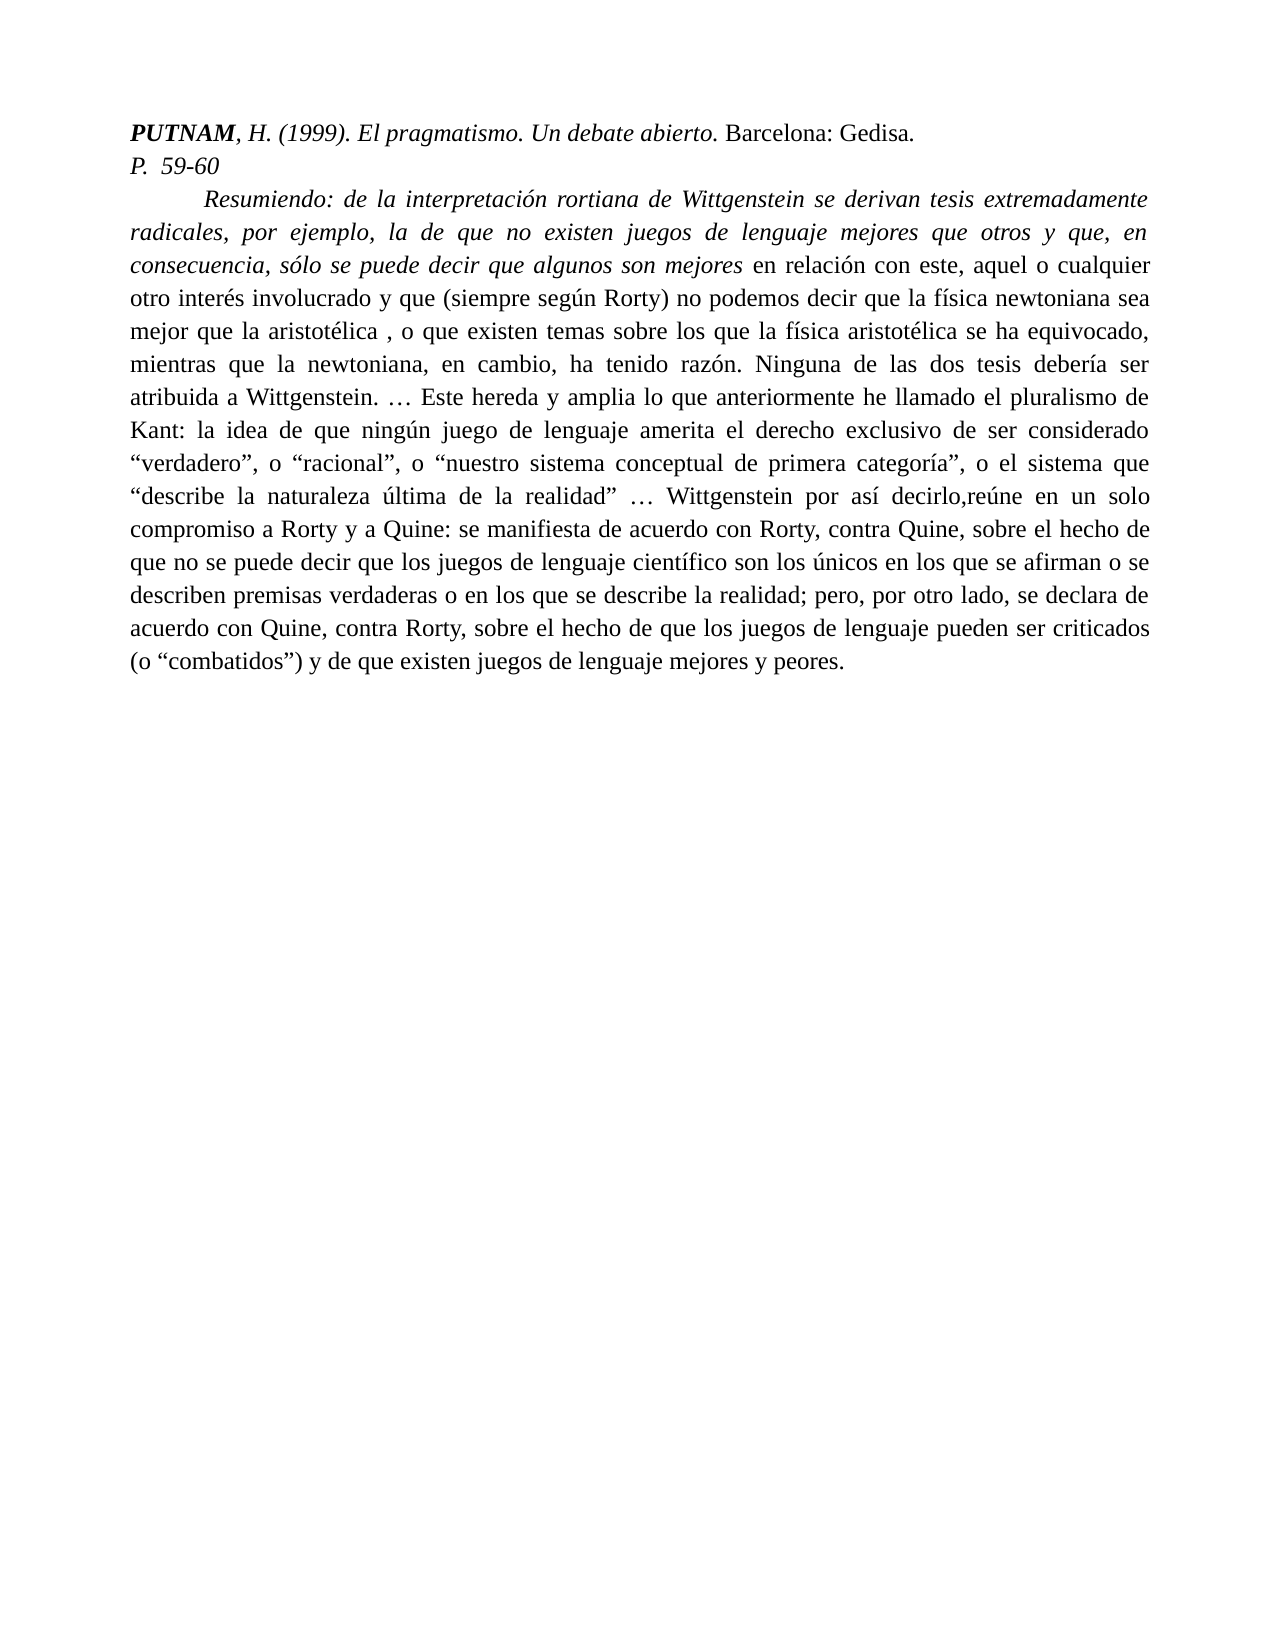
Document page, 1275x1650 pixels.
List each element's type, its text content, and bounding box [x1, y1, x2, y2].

text Resumiendo: de la interpretación rortiana de Wittgenstein se derivan tesis extremadamente radicales, por ejemplo, la de que no existen juegos de lenguaje mejores que otros y que, en consecuencia, sólo se puede decir que algunos son mejores en relación con este, aquel o cualquier otro interés involucrado y que (siempre según Rorty) no podemos decir que la física newtoniana sea mejor que la aristotélica , o que existen temas sobre los que la física aristotélica se ha equivocado, mientras que la newtoniana, en cambio, ha tenido razón. Ninguna de las dos tesis debería ser atribuida a Wittgenstein. … Este hereda y amplia lo que anteriormente he llamado el pluralismo de Kant: la idea de que ningún juego de lenguaje amerita el derecho exclusivo de ser considerado “verdadero”, o “racional”, o “nuestro sistema conceptual de primera categoría”, o el sistema que “describe la naturaleza última de la realidad” … Wittgenstein por así decirlo,reúne en un solo compromiso a Rorty y a Quine: se manifiesta de acuerdo con Rorty, contra Quine, sobre el hecho de que no se puede decir que los juegos de lenguaje científico son los únicos en los que se afirman o se describen premisas verdaderas o en los que se describe la realidad; pero, por otro lado, se declara de acuerdo con Quine, contra Rorty, sobre el hecho de que los juegos de lenguaje pueden ser criticados (o “combatidos”) y de que existen juegos de lenguaje mejores y peores. [130, 184, 1151, 675]
text PUTNAM, H. (1999). El pragmatismo. Un debate abierto. Barcelona: Gedisa. [130, 118, 1151, 147]
text P. 59-60 [130, 151, 1151, 180]
